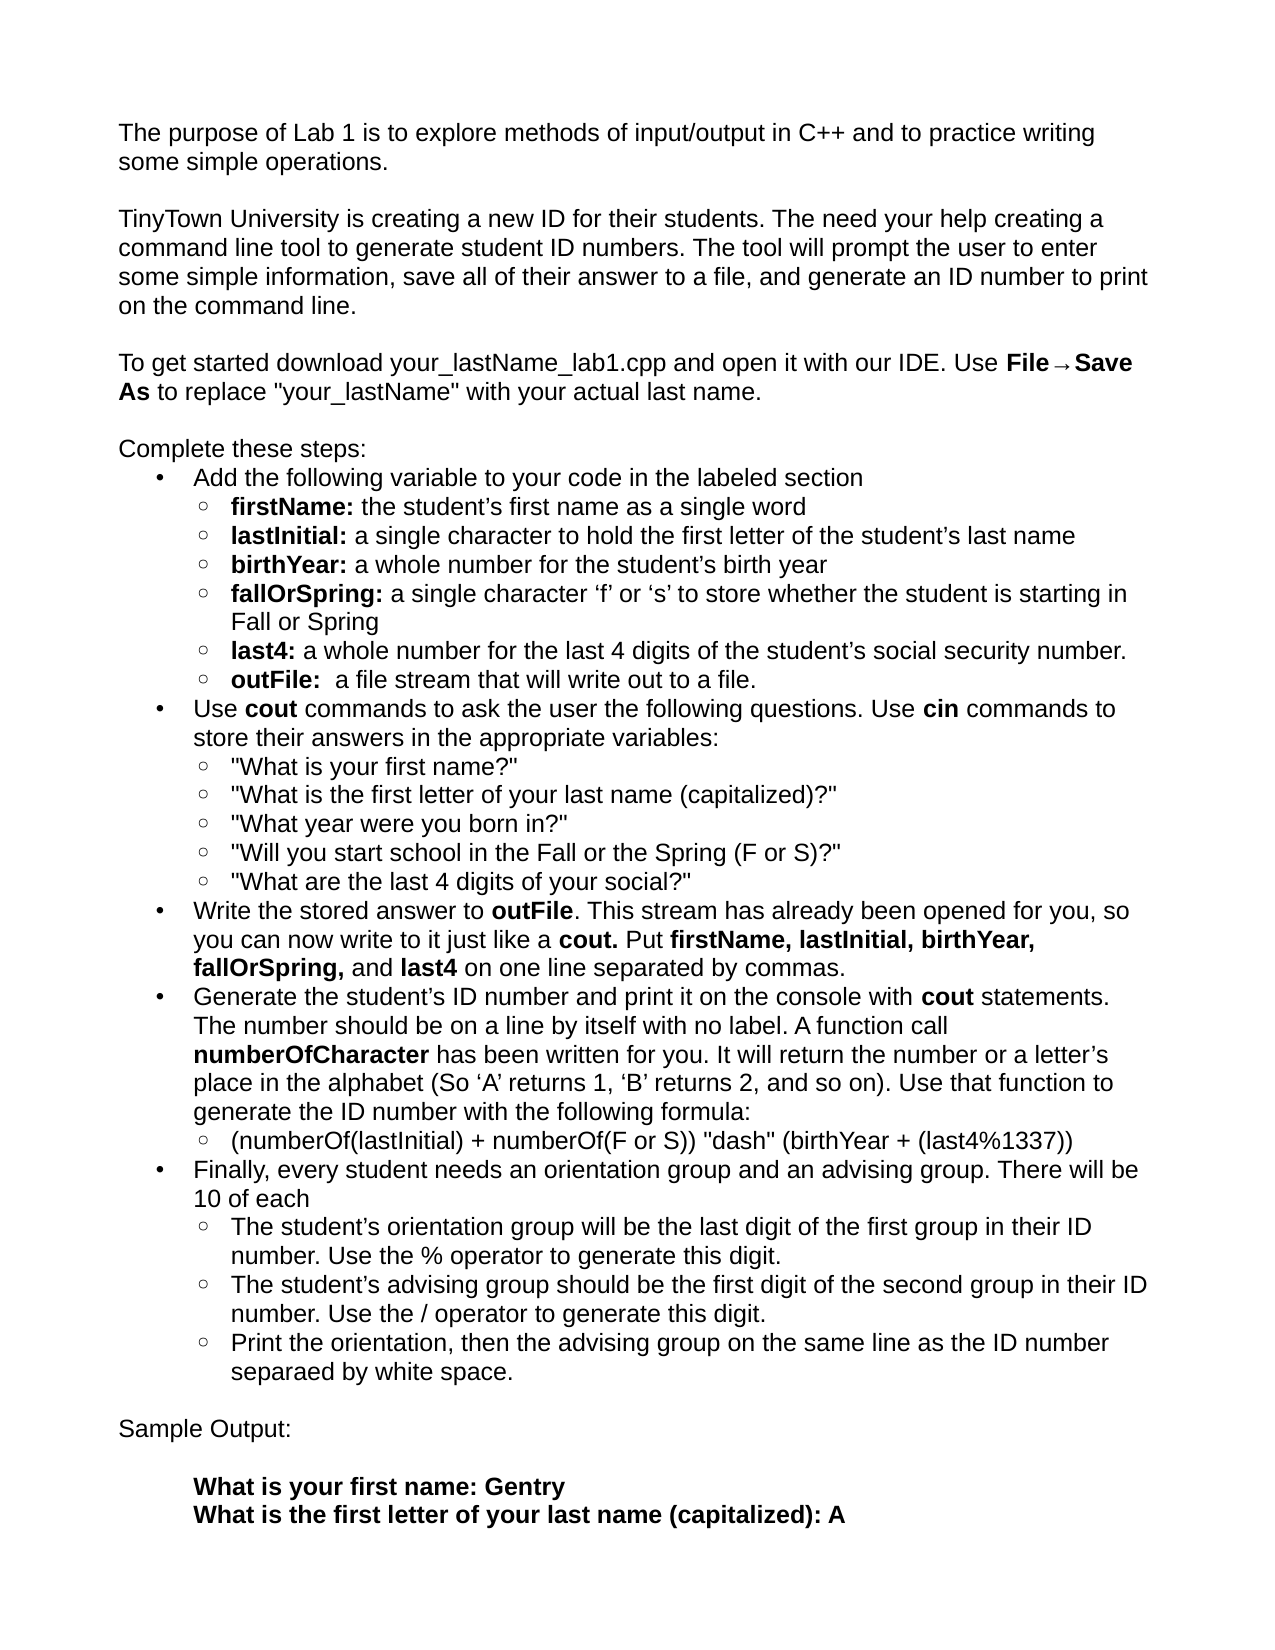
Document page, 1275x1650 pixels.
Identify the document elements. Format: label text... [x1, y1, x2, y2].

list last4: a whole number for the last 4 digits of the student’s social security number. [193, 636, 1157, 665]
text To get started download your_lastName_lab1.cpp and open it with our IDE. Use File→Save As to replace "your_lastName" with your actual last name. [118, 348, 1157, 406]
list Add the following variable to your code in the labeled section [156, 463, 1157, 492]
list What is your first name: Gentry [156, 1471, 1157, 1500]
list (numberOf(lastInitial) + numberOf(F or S)) "dash" (birthYear + (last4%1337)) [193, 1126, 1157, 1155]
list Print the orientation, then the advising group on the same line as the ID number separaed by white space. [193, 1328, 1157, 1385]
list firstName: the student’s first name as a single word [193, 492, 1157, 521]
list birthYear: a whole number for the student’s birth year [193, 550, 1157, 578]
list "Will you start school in the Fall or the Spring (F or S)?" [193, 838, 1157, 867]
list "What are the last 4 digits of your social?" [193, 867, 1157, 896]
list The student’s orientation group will be the last digit of the first group in their ID number. Use the % operator to generate this digit. [193, 1212, 1157, 1270]
text The purpose of Lab 1 is to explore methods of input/output in C++ and to practice writing some simple operations. [118, 118, 1157, 176]
text TinyTown University is creating a new ID for their students. The need your help creating a command line tool to generate student ID numbers. The tool will prompt the user to enter some simple information, save all of their answer to a file, and generate an ID number to print on the command line. [118, 204, 1157, 319]
list Generate the student’s ID number and print it on the console with cout statements. The number should be on a line by itself with no label. A function call numberOfCharacter has been written for you. It will return the number or a letter’s place in the alphabet (So ‘A’ returns 1, ‘B’ returns 2, and so on). Use that function to generate the ID number with the following formula: [156, 982, 1157, 1126]
list "What is your first name?" [193, 751, 1157, 780]
list lastInitial: a single character to hold the first letter of the student’s last name [193, 521, 1157, 550]
list "What year were you born in?" [193, 809, 1157, 838]
list What is the first letter of your last name (capitalized): A [156, 1500, 1157, 1529]
list fallOrSpring: a single character ‘f’ or ‘s’ to store whether the student is starting in Fall or Spring [193, 578, 1157, 636]
list "What is the first letter of your last name (capitalized)?" [193, 780, 1157, 809]
list Write the stored answer to outFile. This stream has already been opened for you, so you can now write to it just like a cout. Put firstName, lastInitial, birthYear, fallOrSpring, and last4 on one line separated by commas. [156, 896, 1157, 982]
list outFile: a file stream that will write out to a file. [193, 665, 1157, 694]
text Sample Output: [118, 1414, 1157, 1443]
list The student’s advising group should be the first digit of the second group in their ID number. Use the / operator to generate this digit. [193, 1270, 1157, 1328]
list Use cout commands to ask the user the following questions. Use cin commands to store their answers in the appropriate variables: [156, 694, 1157, 751]
text Complete these steps: [118, 434, 1157, 463]
list Finally, every student needs an orientation group and an advising group. There will be 10 of each [156, 1155, 1157, 1212]
